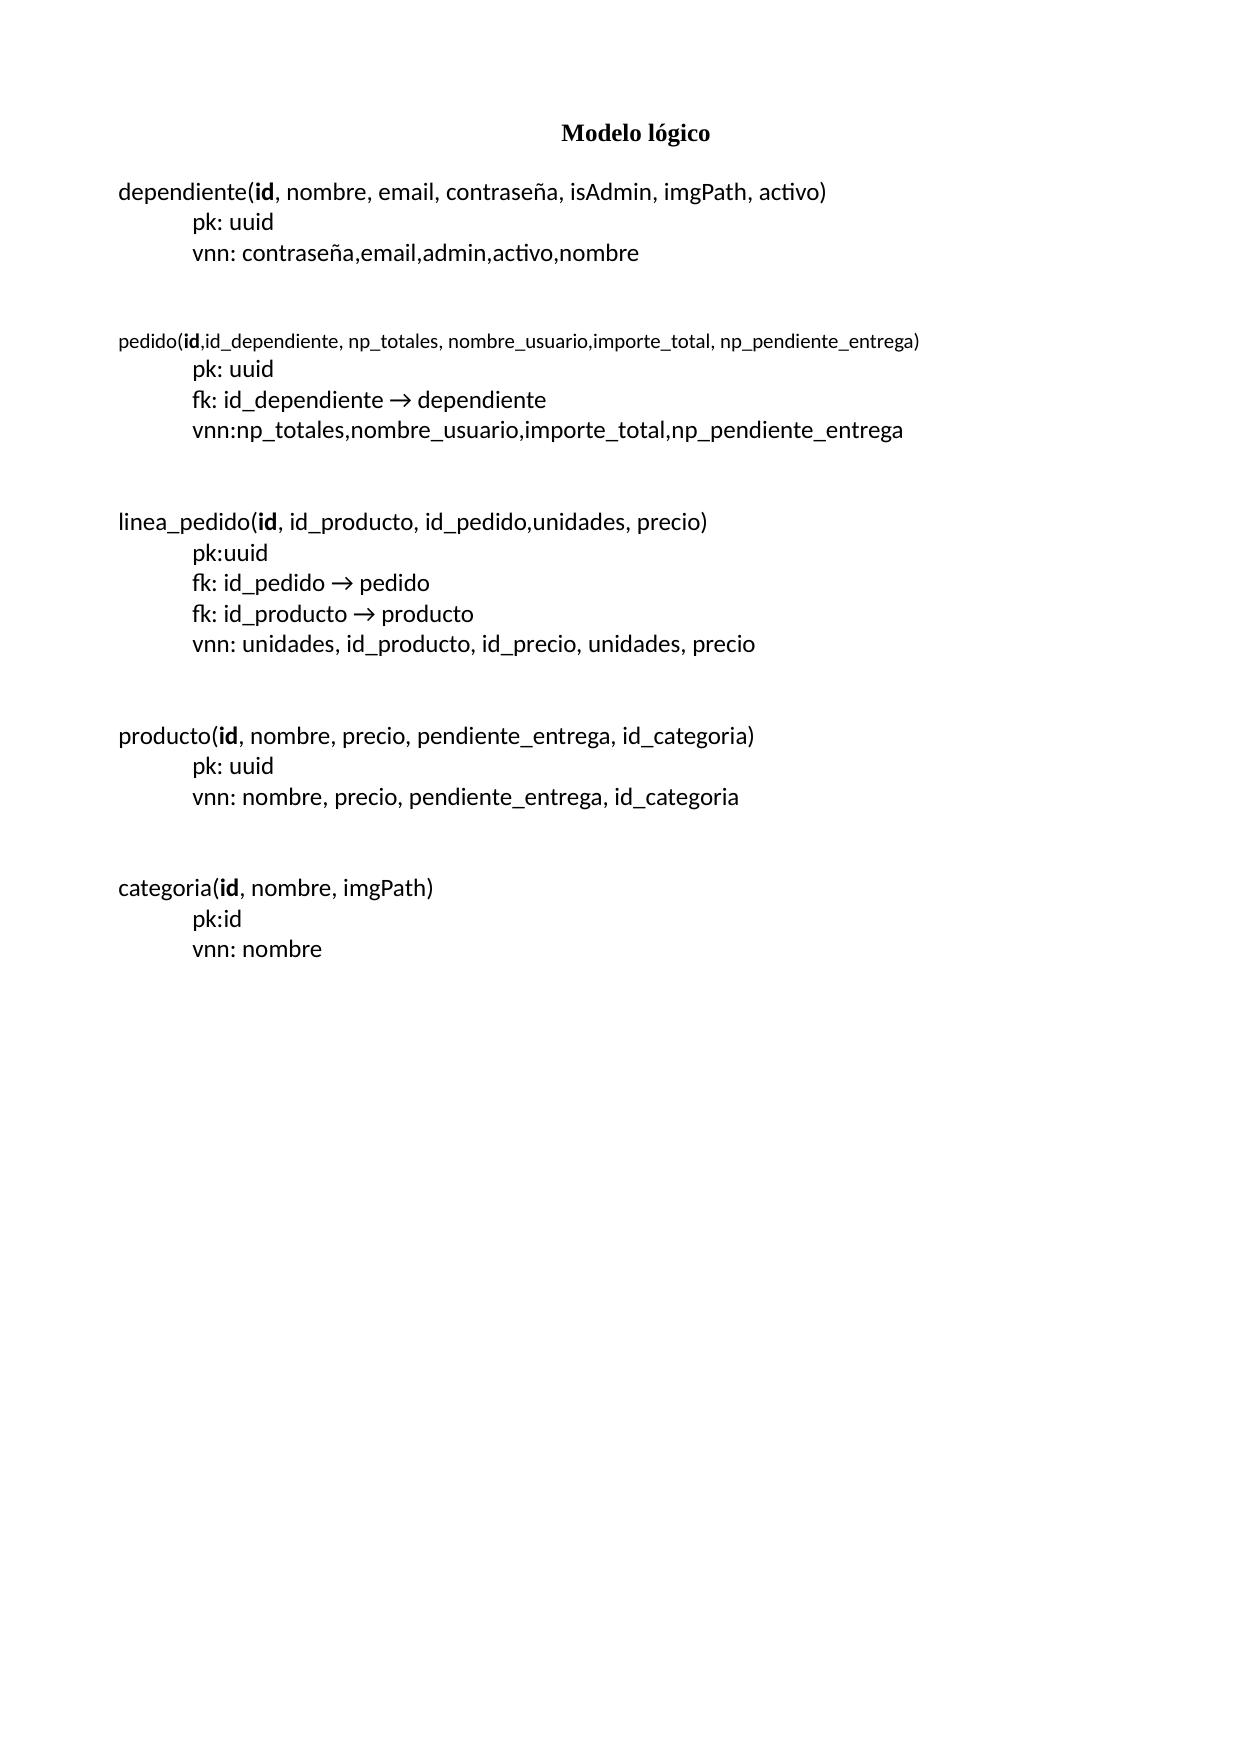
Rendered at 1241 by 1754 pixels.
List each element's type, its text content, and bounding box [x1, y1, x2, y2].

text vnn: nombre, precio, pendiente_entrega, id_categoria [118, 781, 1122, 811]
text pk: uuid [118, 750, 1122, 781]
text dependiente(id, nombre, email, contraseña, isAdmin, imgPath, activo) [118, 176, 1122, 206]
text fk: id_dependiente → dependiente [118, 384, 1122, 415]
text categoria(id, nombre, imgPath) [118, 872, 1122, 903]
text producto(id, nombre, precio, pendiente_entrega, id_categoria) [118, 720, 1122, 750]
text vnn: contraseña,email,admin,activo,nombre [118, 237, 1122, 267]
text pk: uuid [118, 354, 1122, 384]
text pk: uuid [118, 206, 1122, 237]
text linea_pedido(id, id_producto, id_pedido,unidades, precio) [118, 506, 1122, 537]
text vnn: unidades, id_producto, id_precio, unidades, precio [118, 628, 1122, 659]
text vnn:np_totales,nombre_usuario,importe_total,np_pendiente_entrega [118, 415, 1122, 445]
text vnn: nombre [118, 933, 1122, 964]
text fk: id_pedido → pedido [118, 567, 1122, 598]
text pk:uuid [118, 537, 1122, 567]
text Modelo lógico [118, 118, 1122, 147]
text pedido(id,id_dependiente, np_totales, nombre_usuario,importe_total, np_pendiente_entrega) [118, 328, 1122, 354]
text fk: id_producto → producto [118, 598, 1122, 628]
text pk:id [118, 903, 1122, 933]
